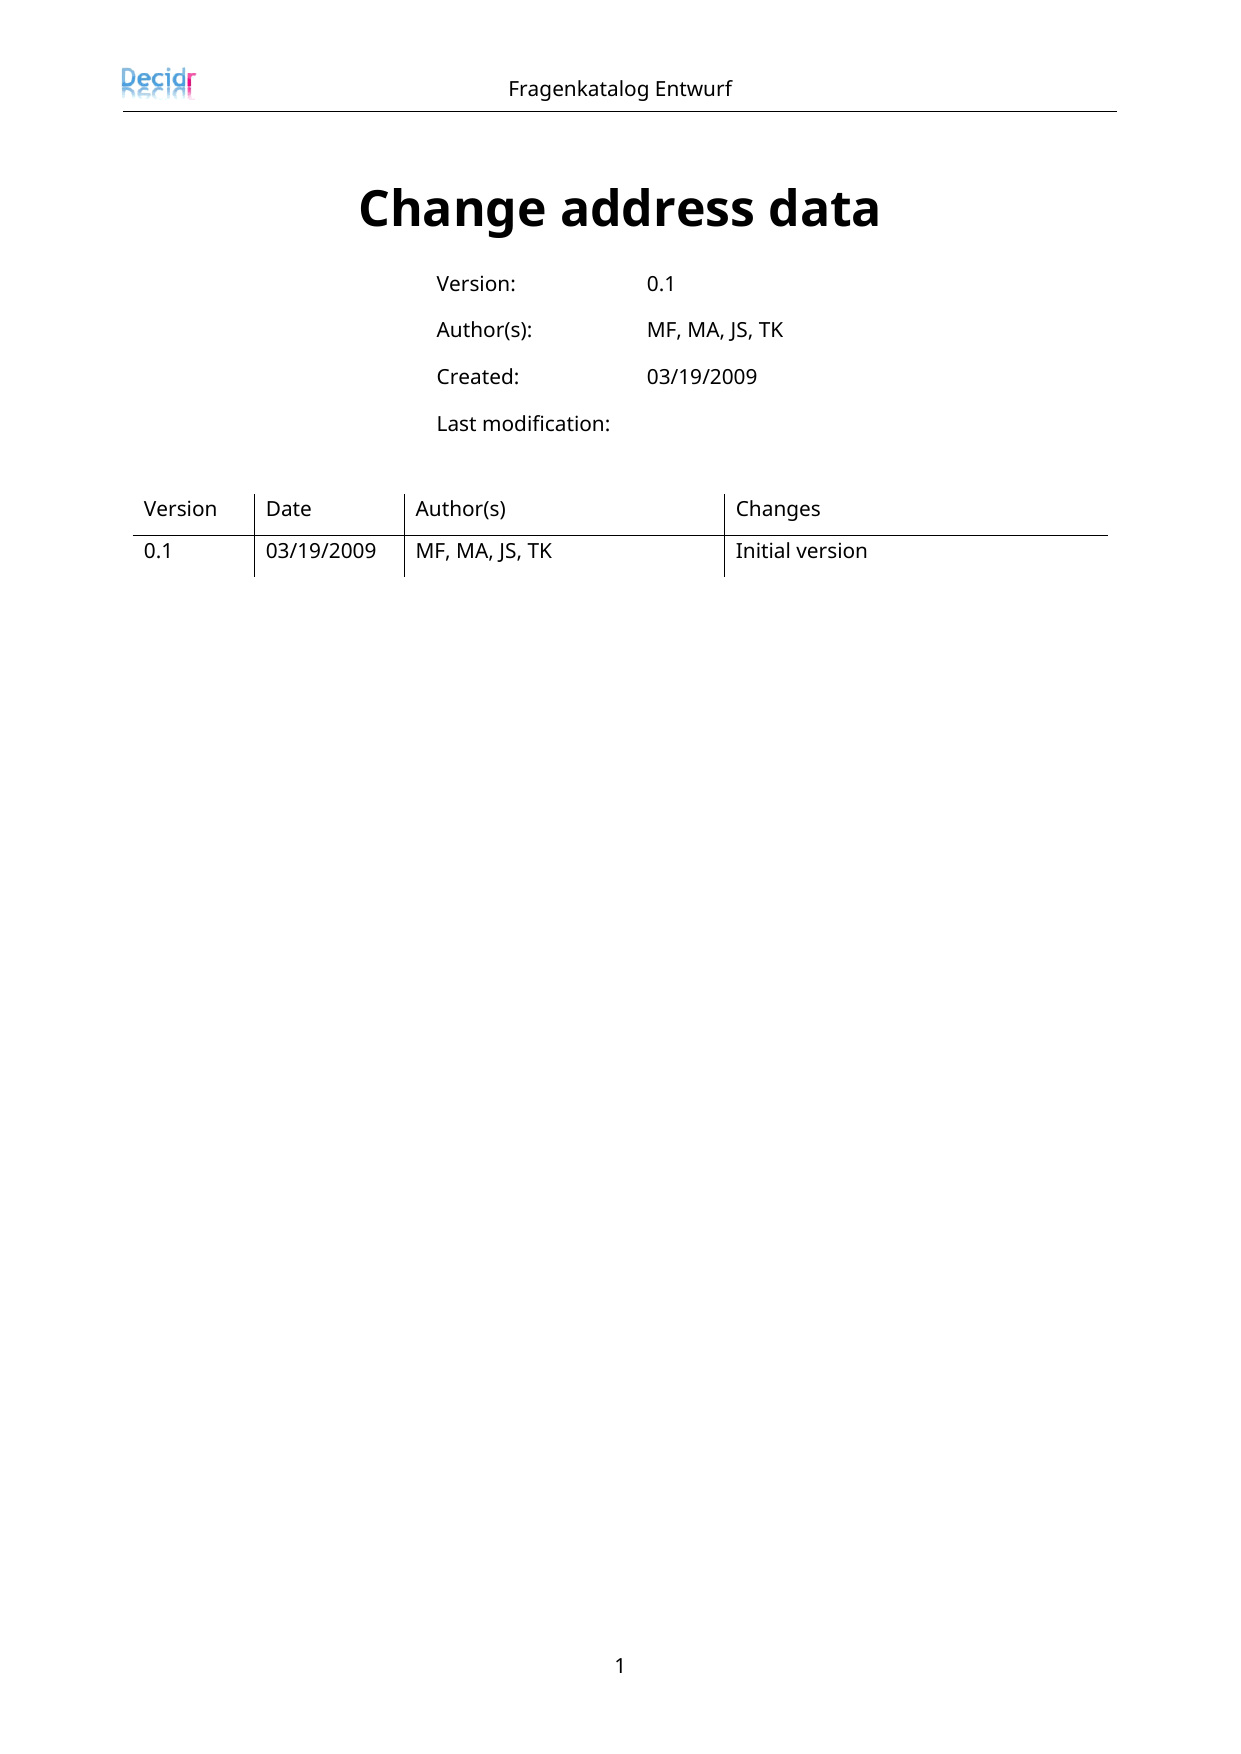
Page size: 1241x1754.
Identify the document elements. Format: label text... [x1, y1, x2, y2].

table_cell Last modification: [425, 406, 635, 453]
table_cell Initial version [725, 536, 1108, 577]
table_cell 03/19/2009 [635, 359, 815, 406]
table_cell 03/19/2009 [255, 536, 404, 577]
table_cell MF, MA, JS, TK [635, 313, 815, 359]
title Change address data [118, 173, 1122, 241]
table_cell Created: [425, 359, 635, 406]
table_header Version [133, 494, 254, 535]
table_cell Author(s): [425, 313, 635, 359]
table_header Date [255, 494, 404, 535]
table_cell 0.1 [133, 536, 254, 577]
table_cell MF, MA, JS, TK [405, 536, 724, 577]
table_header 0.1 [635, 266, 815, 313]
picture [118, 64, 200, 102]
table_header Author(s) [405, 494, 724, 535]
table_header Version: [425, 266, 635, 313]
table_header Changes [725, 494, 1108, 535]
table_cell [635, 406, 815, 453]
